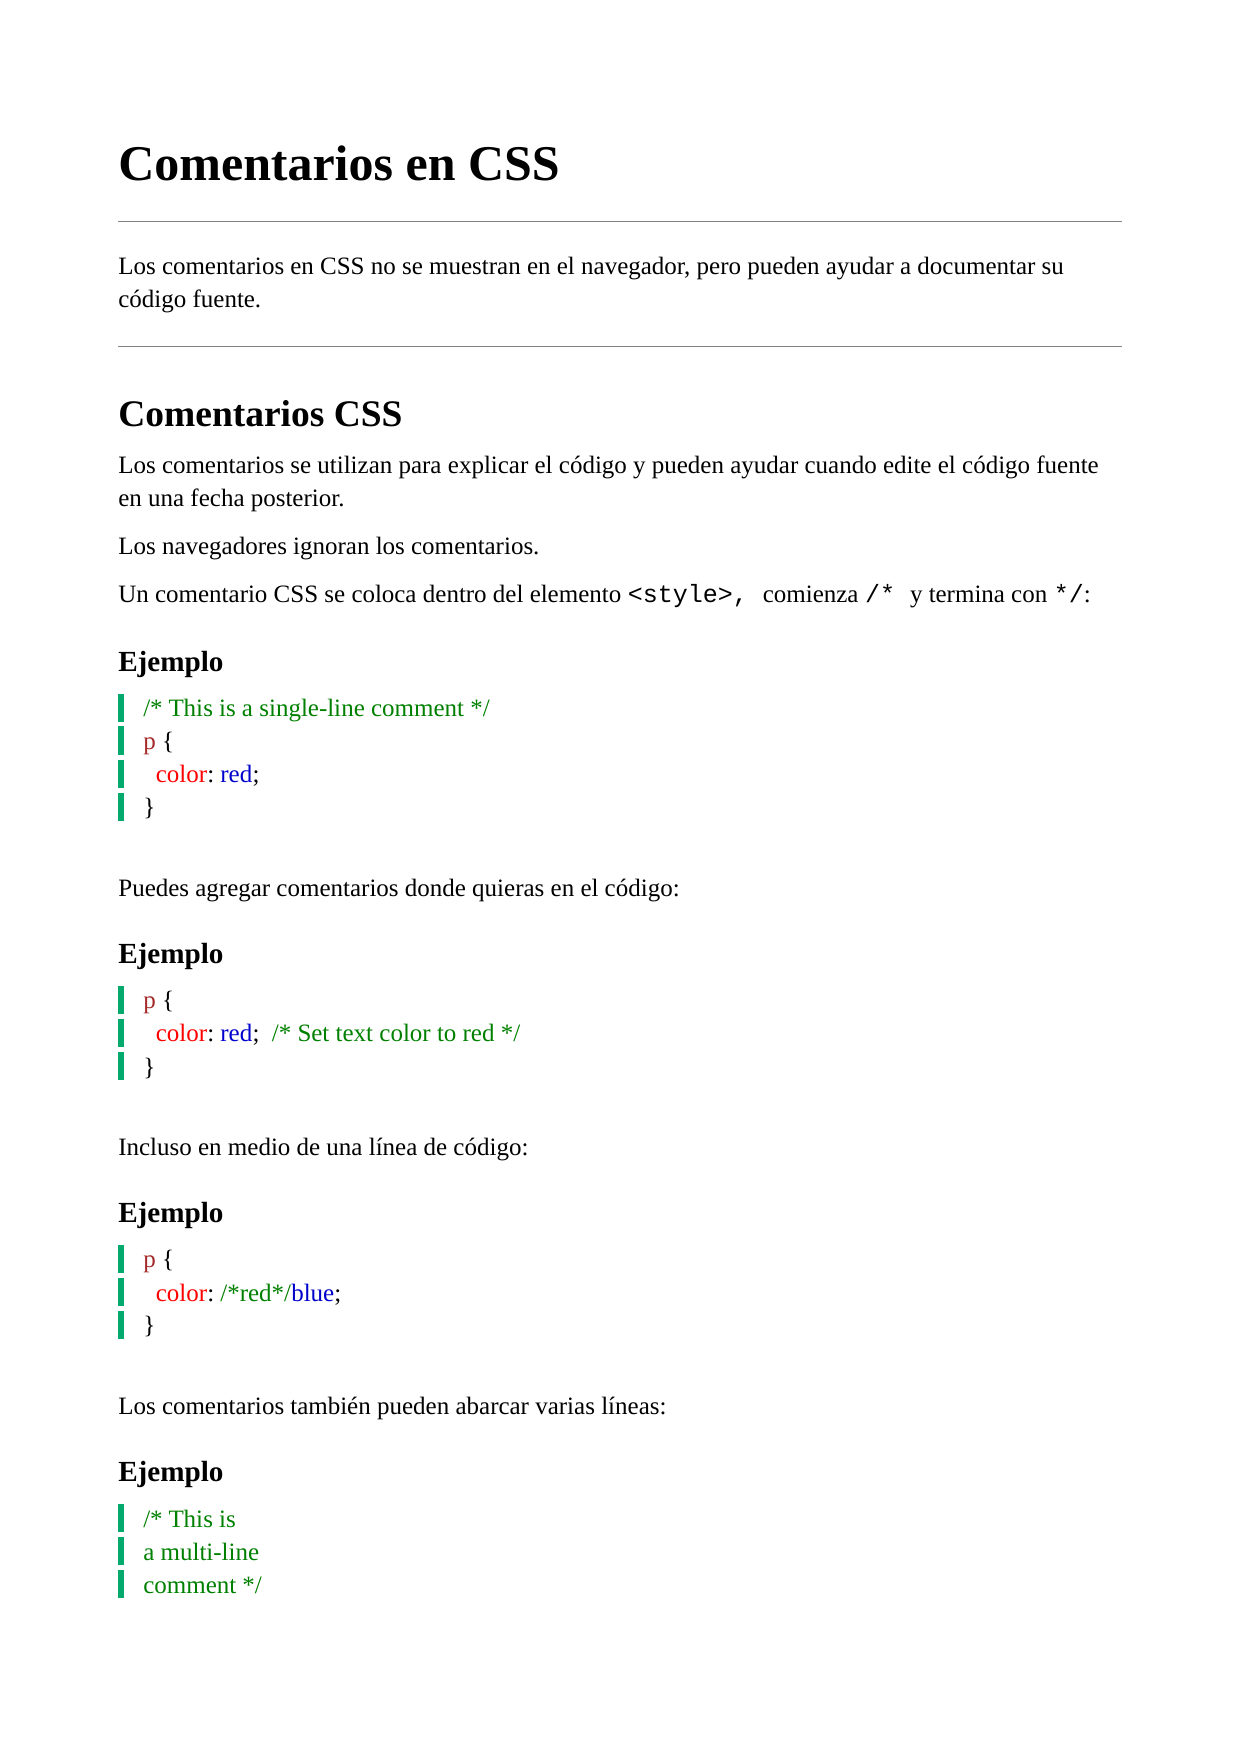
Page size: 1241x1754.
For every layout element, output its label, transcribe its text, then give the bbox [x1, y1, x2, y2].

text Un comentario CSS se coloca dentro del elemento <style>, comienza /* y termina con */: [118, 579, 1122, 609]
text p { color: /*red*/blue; } [118, 1244, 1122, 1339]
text Los comentarios en CSS no se muestran en el navegador, pero pueden ayudar a documentar su código fuente. [118, 251, 1122, 313]
text Los navegadores ignoran los comentarios. [118, 531, 1122, 560]
subtitle Ejemplo [118, 936, 1122, 970]
text p { color: red; /* Set text color to red */ } [118, 986, 1122, 1080]
subtitle Comentarios CSS [118, 392, 1122, 435]
text Los comentarios se utilizan para explicar el código y pueden ayudar cuando edite el código fuente en una fecha posterior. [118, 450, 1122, 512]
text /* This is a single-line comment */ p { color: red; } [118, 693, 1122, 821]
text Incluso en medio de una línea de código: [118, 1132, 1122, 1161]
subtitle Ejemplo [118, 1454, 1122, 1488]
subtitle Comentarios en CSS [118, 134, 1122, 191]
subtitle Ejemplo [118, 1195, 1122, 1229]
subtitle Ejemplo [118, 644, 1122, 678]
text /* This is a multi-line comment */ [118, 1504, 1122, 1631]
text Puedes agregar comentarios donde quieras en el código: [118, 873, 1122, 902]
text Los comentarios también pueden abarcar varias líneas: [118, 1391, 1122, 1420]
